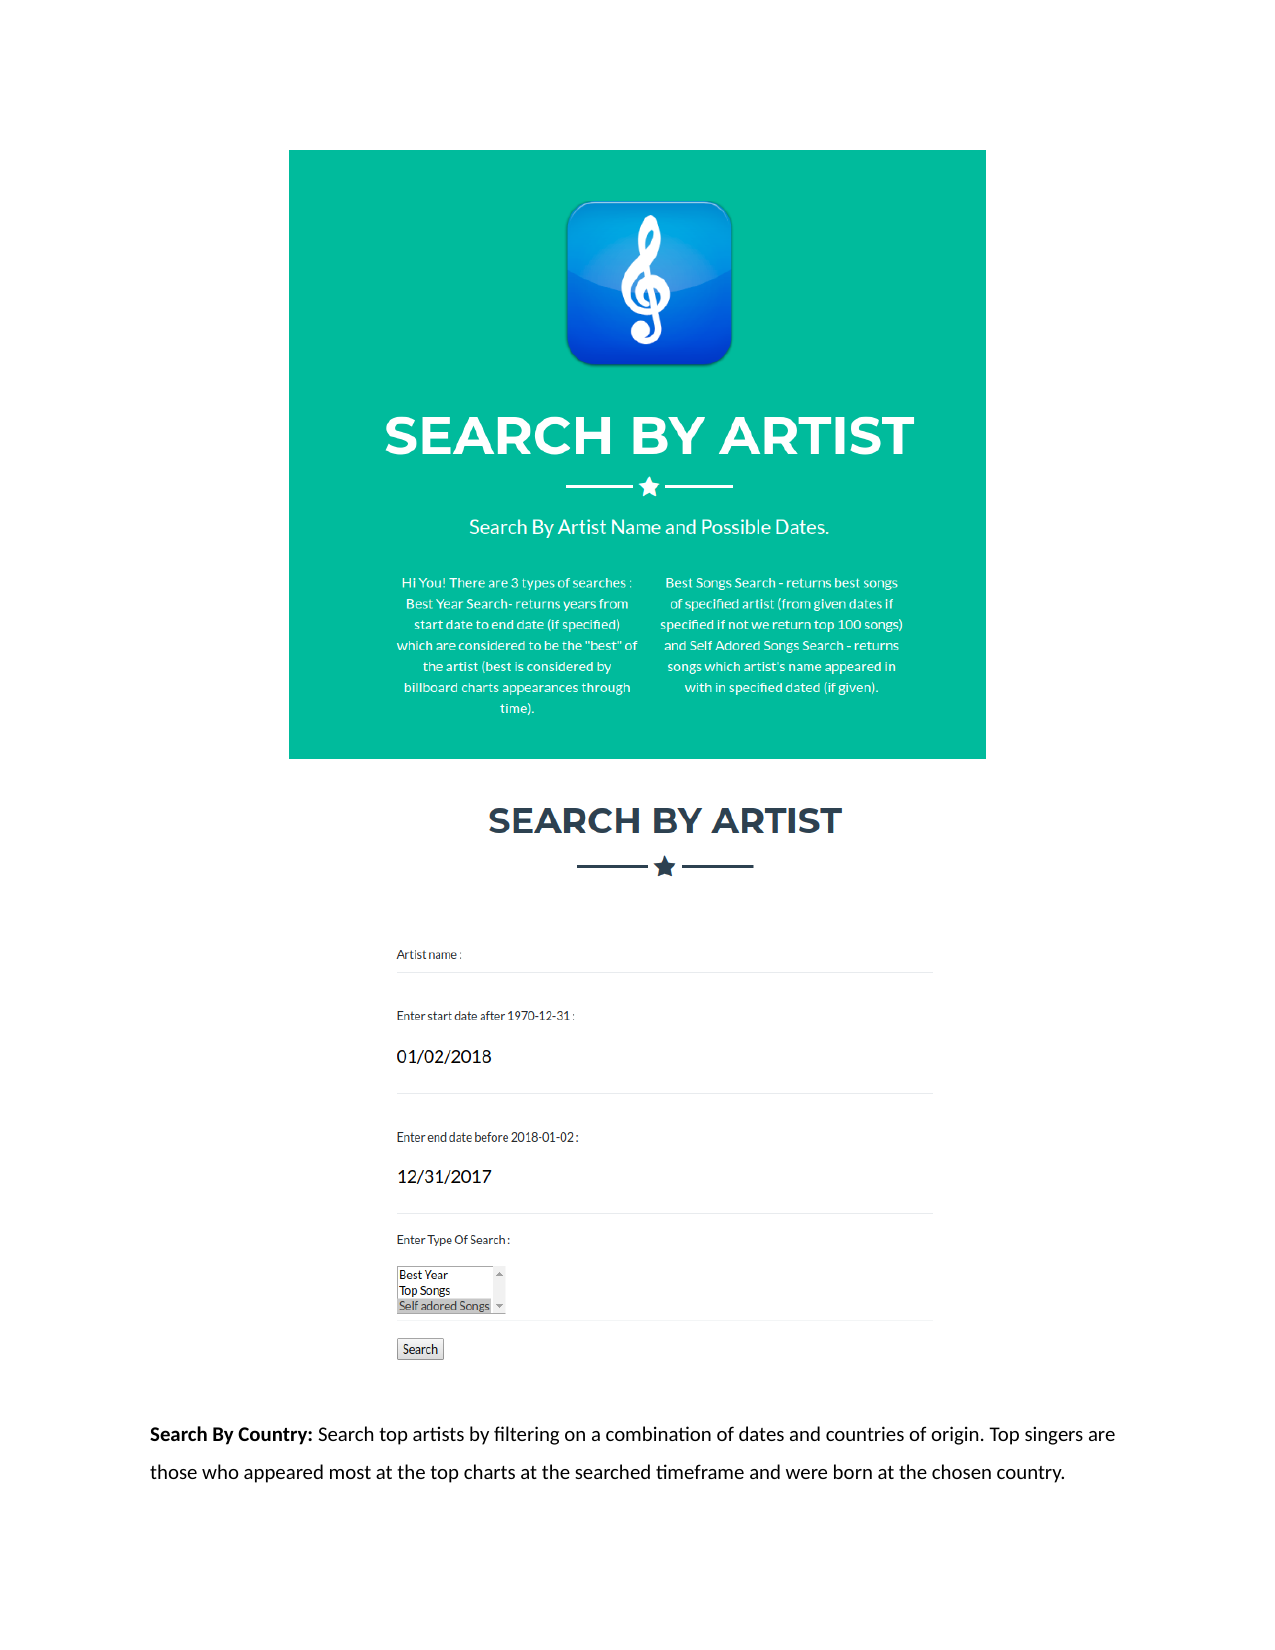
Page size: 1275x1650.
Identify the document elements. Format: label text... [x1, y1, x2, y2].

text Search By Country: Search top artists by filtering on a combination of dates and countries of origin. Top singers are those who appeared most at the top charts at the searched timeframe and were born at the chosen country. [150, 1421, 1125, 1485]
